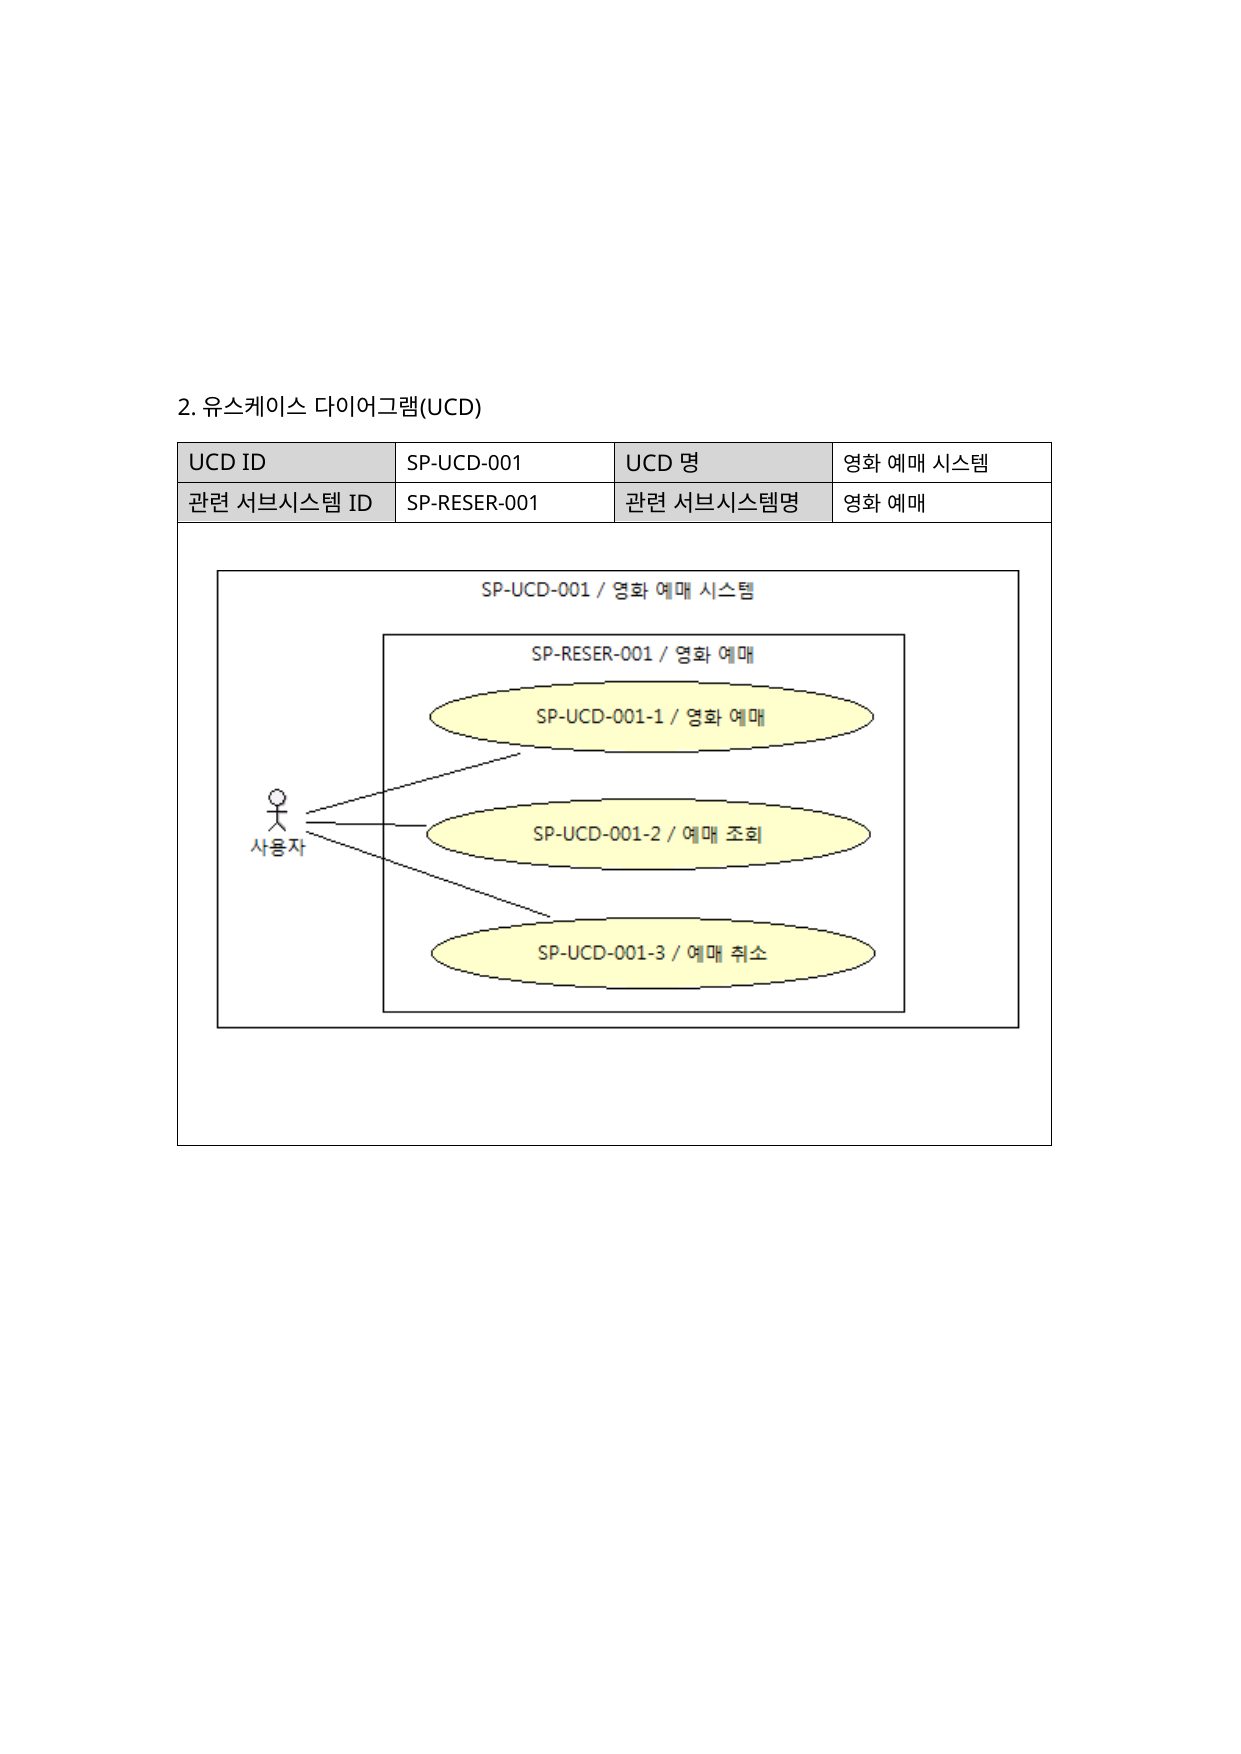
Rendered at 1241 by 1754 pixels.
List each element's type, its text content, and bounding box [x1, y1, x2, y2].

table_header 영화 예매 시스템 [833, 443, 1051, 482]
table_cell [178, 523, 1051, 1145]
table_cell 관련 서브시스템명 [615, 483, 832, 521]
table_header SP-UCD-001 [396, 443, 614, 482]
table_header UCD 명 [615, 443, 832, 482]
table_header UCD ID [178, 443, 395, 482]
table_cell 영화 예매 [833, 483, 1051, 521]
table_cell SP-RESER-001 [396, 483, 614, 521]
text 2. 유스케이스 다이어그램(UCD) [177, 388, 1063, 422]
table_cell 관련 서브시스템 ID [178, 483, 395, 521]
picture [214, 570, 1029, 1035]
